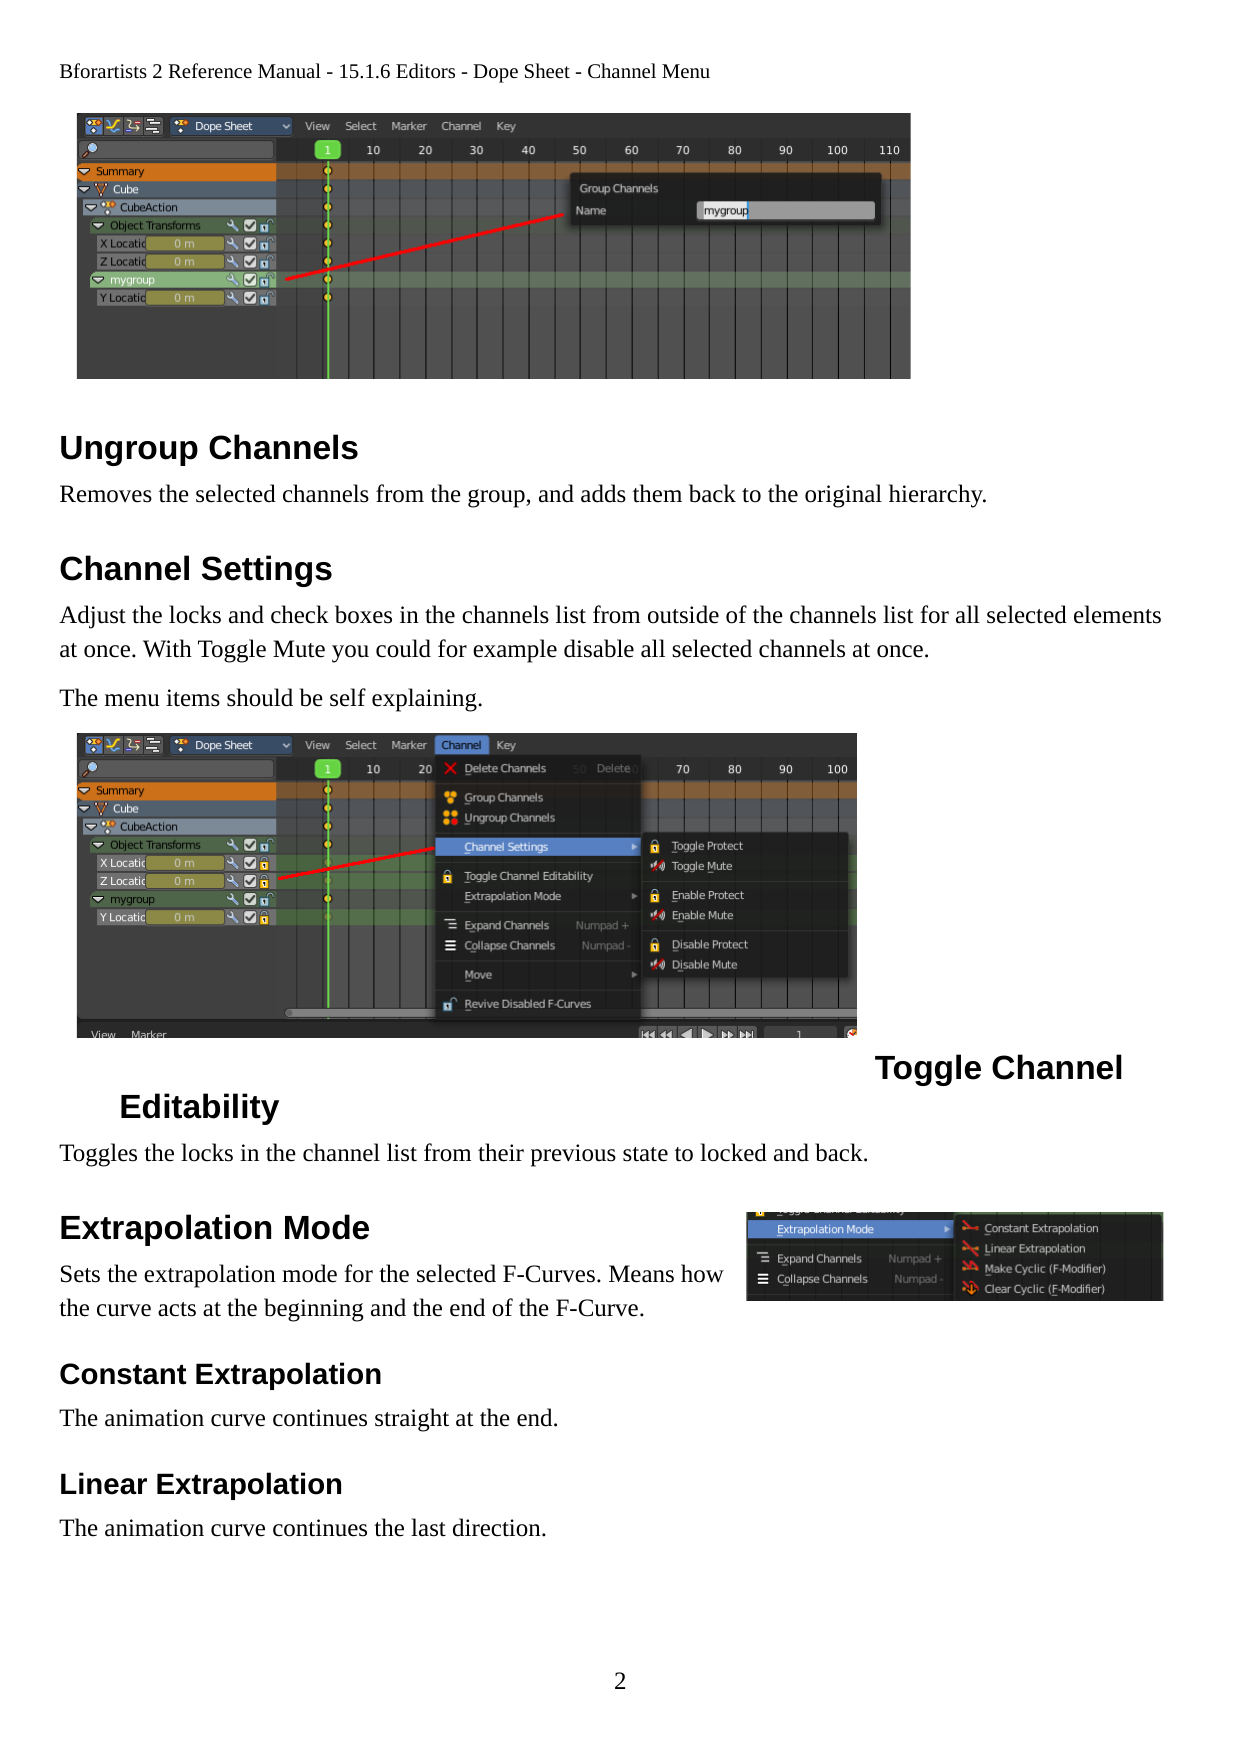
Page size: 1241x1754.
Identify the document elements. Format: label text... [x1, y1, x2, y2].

subtitle Ungroup Channels [59, 428, 1181, 466]
subtitle Linear Extrapolation [59, 1467, 1181, 1500]
subtitle Channel Settings [59, 549, 1181, 587]
text Toggles the locks in the channel list from their previous state to locked and back. [59, 1138, 1181, 1166]
subtitle Extrapolation Mode [59, 1207, 1181, 1246]
picture [76, 733, 857, 1038]
text Removes the selected channels from the group, and adds them back to the original hierarchy. [59, 479, 1181, 508]
text The animation curve continues straight at the end. [59, 1403, 1181, 1432]
subtitle Toggle Channel Editability [59, 1048, 1181, 1125]
text The menu items should be self explaining. [59, 683, 1181, 712]
picture [746, 1212, 1164, 1301]
text Adjust the locks and check boxes in the channels list from outside of the channels list for all selected elements at once. With Toggle Mute you could for example disable all selected channels at once. [59, 600, 1181, 663]
text The animation curve continues the last direction. [59, 1513, 1181, 1542]
subtitle Constant Extrapolation [59, 1357, 1181, 1391]
picture [76, 113, 911, 379]
text Sets the extrapolation mode for the selected F-Curves. Means how the curve acts at the beginning and the end of the F-Curve. [59, 1259, 1181, 1322]
